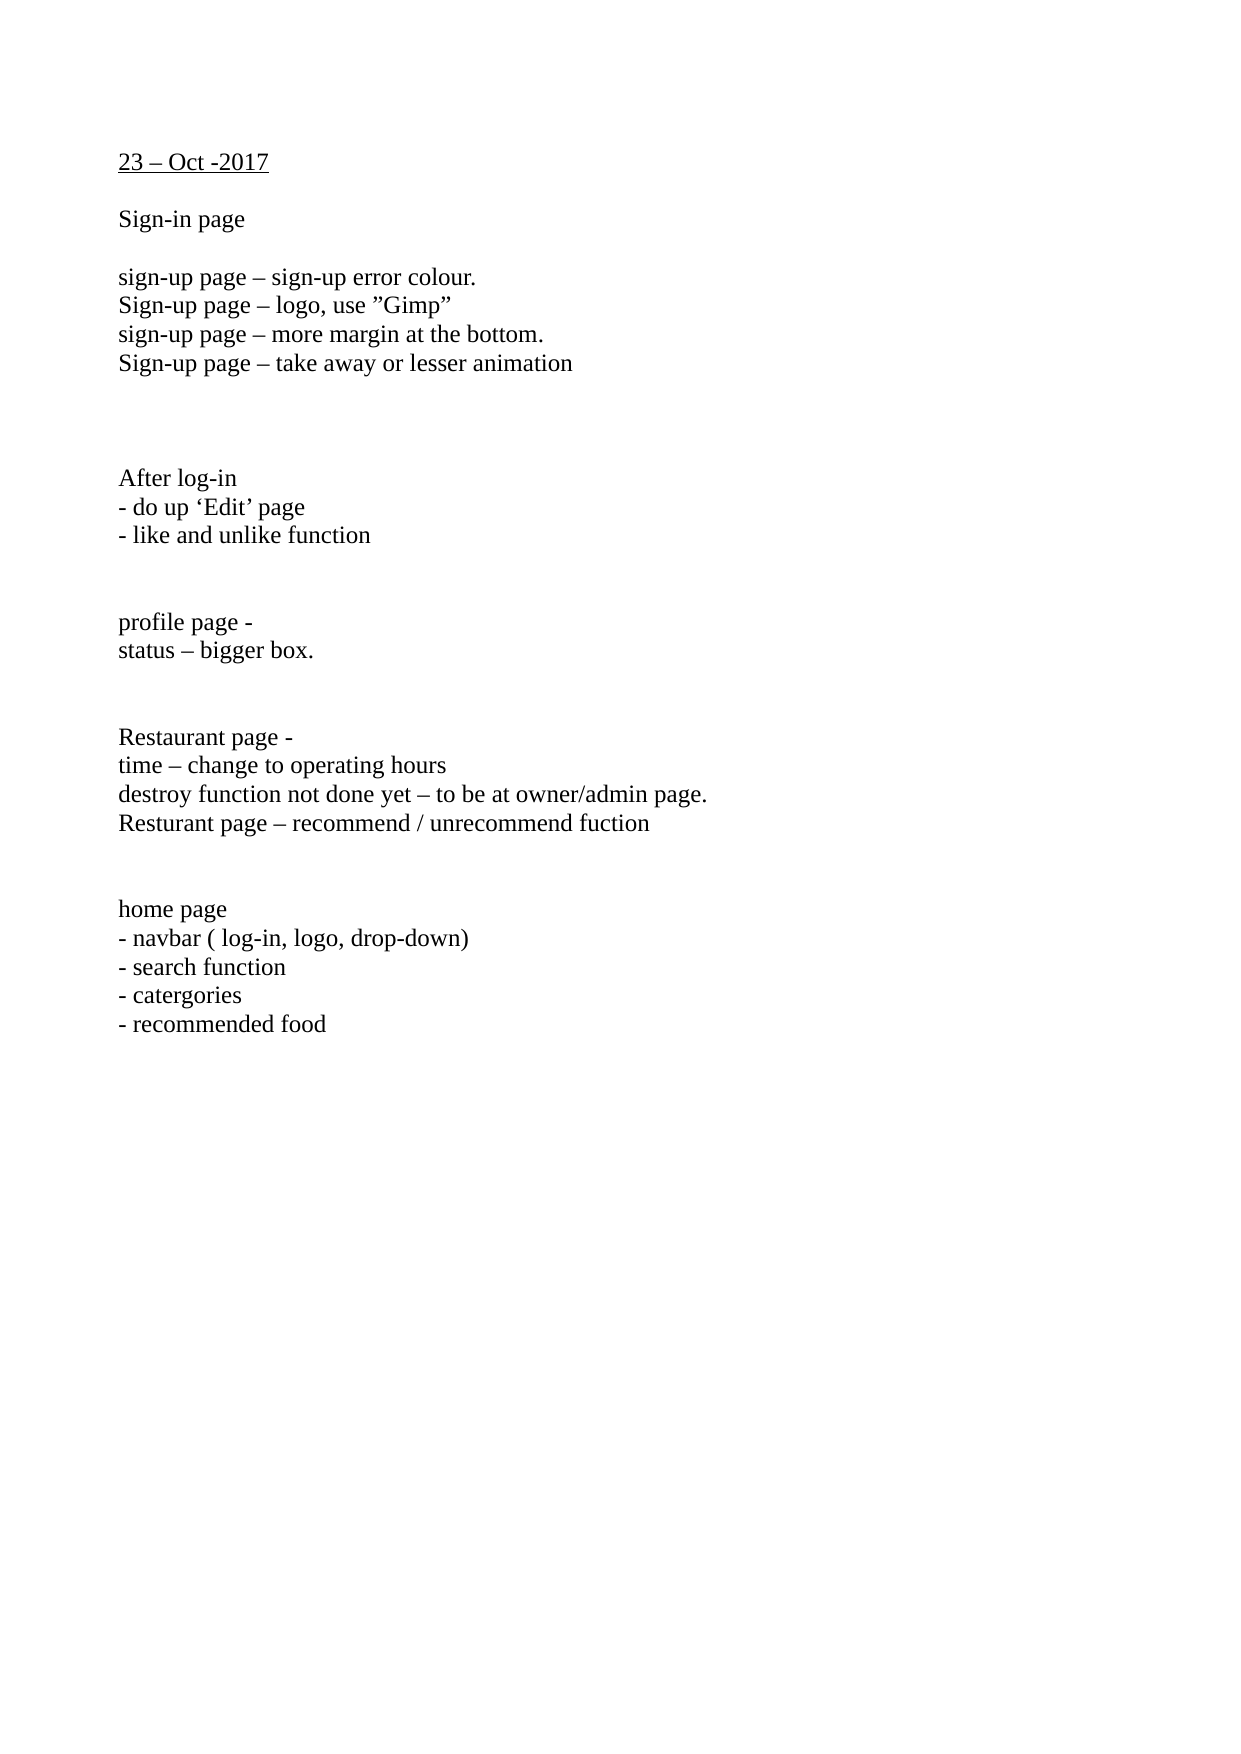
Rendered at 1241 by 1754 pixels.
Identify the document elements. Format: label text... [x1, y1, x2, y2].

text Sign-up page – take away or lesser animation [118, 348, 1122, 377]
text - do up ‘Edit’ page [118, 492, 1122, 521]
text - search function [118, 952, 1122, 981]
text - like and unlike function [118, 521, 1122, 549]
text Resturant page – recommend / unrecommend fuction [118, 808, 1122, 837]
text - recommended food [118, 1009, 1122, 1038]
text home page [118, 894, 1122, 923]
text destroy function not done yet – to be at owner/admin page. [118, 779, 1122, 808]
text 23 – Oct -2017 [118, 147, 1122, 176]
text - navbar ( log-in, logo, drop-down) [118, 923, 1122, 952]
text Restaurant page - [118, 722, 1122, 751]
text Sign-in page [118, 204, 1122, 233]
text time – change to operating hours [118, 751, 1122, 779]
text After log-in [118, 463, 1122, 492]
text sign-up page – more margin at the bottom. [118, 319, 1122, 348]
text status – bigger box. [118, 636, 1122, 664]
text - catergories [118, 981, 1122, 1009]
text sign-up page – sign-up error colour. [118, 262, 1122, 291]
text profile page - [118, 607, 1122, 636]
text Sign-up page – logo, use ”Gimp” [118, 291, 1122, 319]
